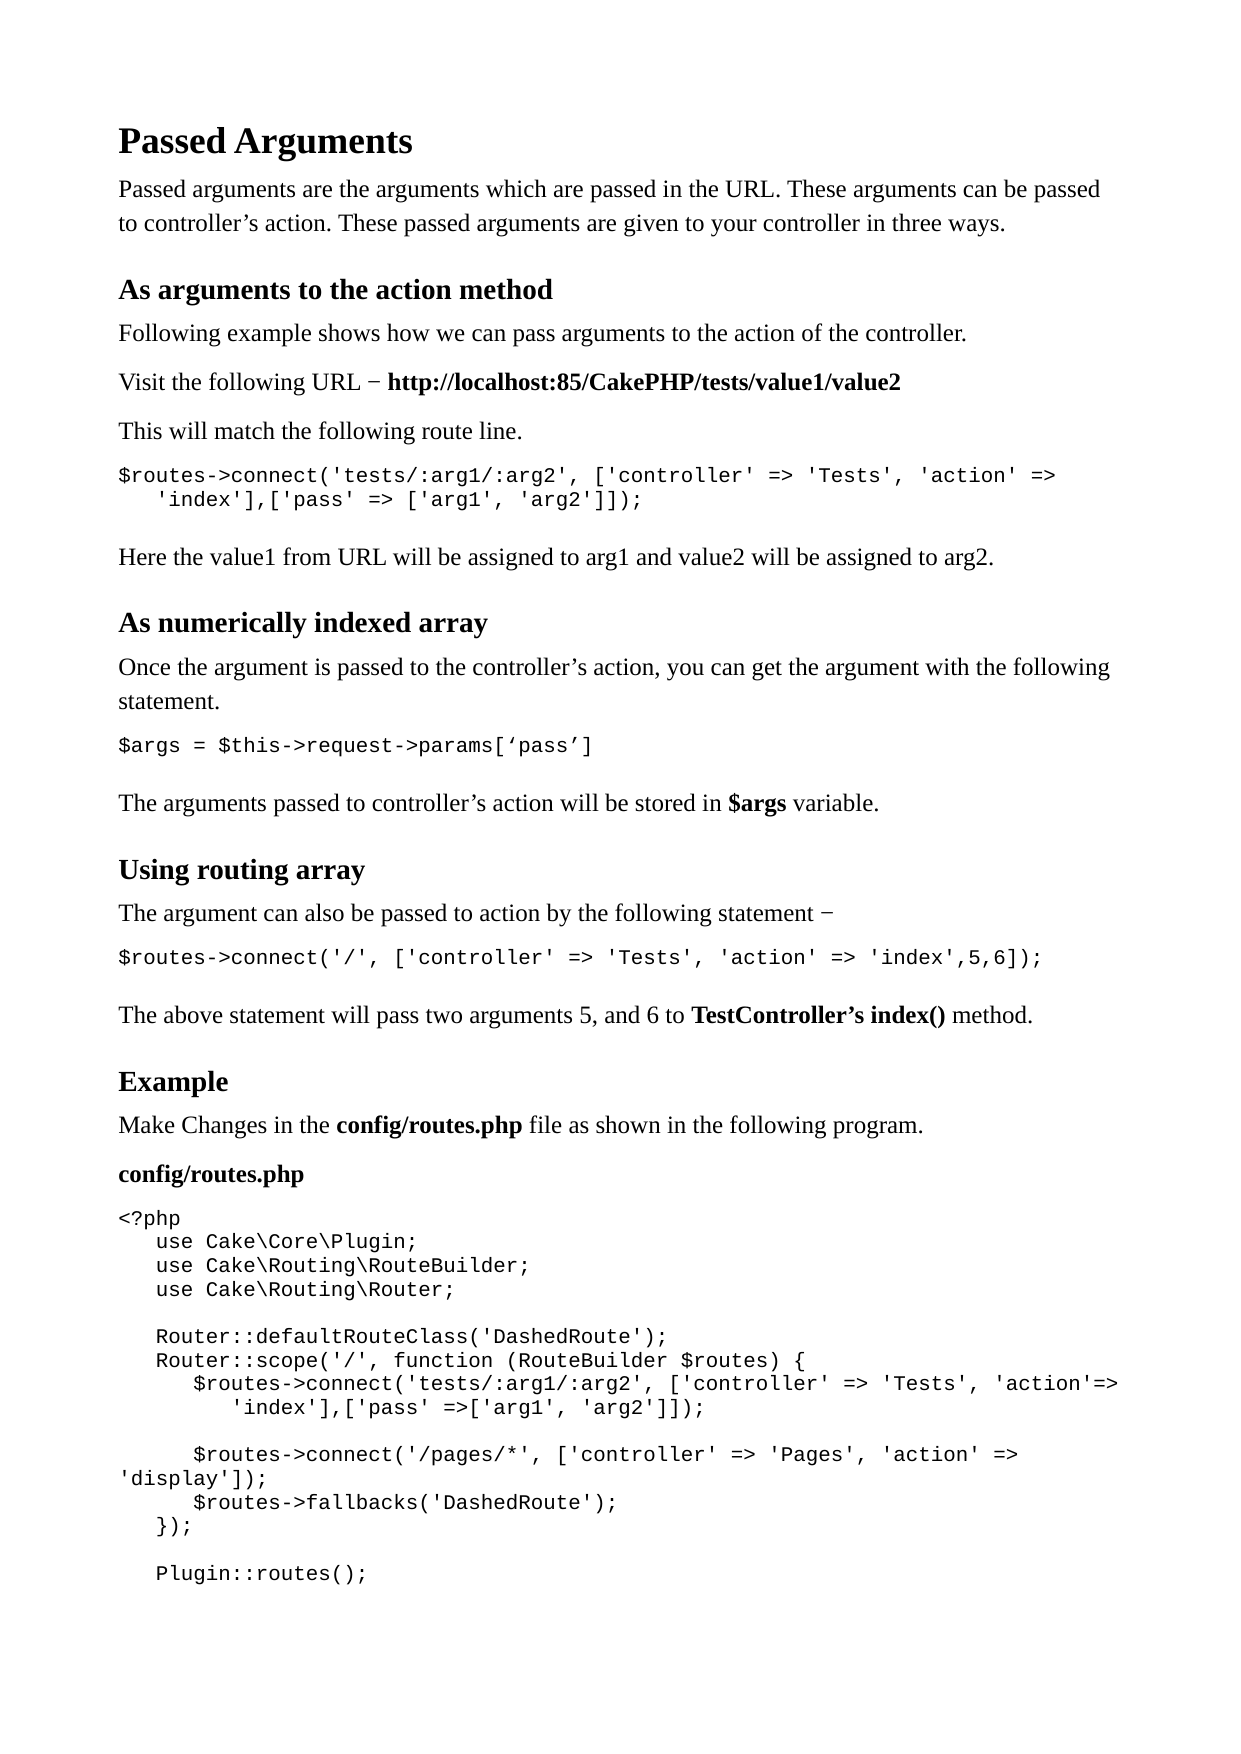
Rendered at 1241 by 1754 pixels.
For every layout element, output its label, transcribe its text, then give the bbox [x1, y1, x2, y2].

text 'index'],['pass' => ['arg1', 'arg2']]); [118, 489, 1122, 512]
text $args = $this->request->params[‘pass’] [118, 735, 1122, 759]
text $routes->connect('tests/:arg1/:arg2', ['controller' => 'Tests', 'action'=> [118, 1373, 1122, 1397]
text The argument can also be passed to action by the following statement − [118, 898, 1122, 927]
text Plugin::routes(); [118, 1563, 1122, 1586]
text Router::defaultRouteClass('DashedRoute'); [118, 1326, 1122, 1350]
text $routes->fallbacks('DashedRoute'); [118, 1492, 1122, 1515]
text Visit the following URL − http://localhost:85/CakePHP/tests/value1/value2 [118, 367, 1122, 396]
text Passed arguments are the arguments which are passed in the URL. These arguments can be passed to controller’s action. These passed arguments are given to your controller in three ways. [118, 174, 1122, 237]
text 'index'],['pass' =>['arg1', 'arg2']]); [118, 1397, 1122, 1421]
text config/routes.php [118, 1159, 1122, 1188]
subtitle As numerically indexed array [118, 606, 1122, 639]
text Make Changes in the config/routes.php file as shown in the following program. [118, 1110, 1122, 1138]
text }); [118, 1515, 1122, 1539]
text Router::scope('/', function (RouteBuilder $routes) { [118, 1350, 1122, 1373]
text use Cake\Routing\RouteBuilder; [118, 1255, 1122, 1279]
text The above statement will pass two arguments 5, and 6 to TestController’s index() method. [118, 1000, 1122, 1029]
subtitle Passed Arguments [118, 118, 1122, 161]
text This will match the following route line. [118, 416, 1122, 445]
text $routes->connect('/pages/*', ['controller' => 'Pages', 'action' => 'display']); [118, 1444, 1122, 1492]
text $routes->connect('/', ['controller' => 'Tests', 'action' => 'index',5,6]); [118, 947, 1122, 971]
text The arguments passed to controller’s action will be stored in $args variable. [118, 788, 1122, 817]
text use Cake\Core\Plugin; [118, 1232, 1122, 1255]
text Once the argument is passed to the controller’s action, you can get the argument with the following statement. [118, 652, 1122, 715]
subtitle Example [118, 1064, 1122, 1097]
text <?php [118, 1208, 1122, 1232]
subtitle Using routing array [118, 852, 1122, 885]
text Following example shows how we can pass arguments to the action of the controller. [118, 318, 1122, 347]
text use Cake\Routing\Router; [118, 1279, 1122, 1302]
text $routes->connect('tests/:arg1/:arg2', ['controller' => 'Tests', 'action' => [118, 465, 1122, 489]
text Here the value1 from URL will be assigned to arg1 and value2 will be assigned to arg2. [118, 542, 1122, 571]
subtitle As arguments to the action method [118, 272, 1122, 305]
